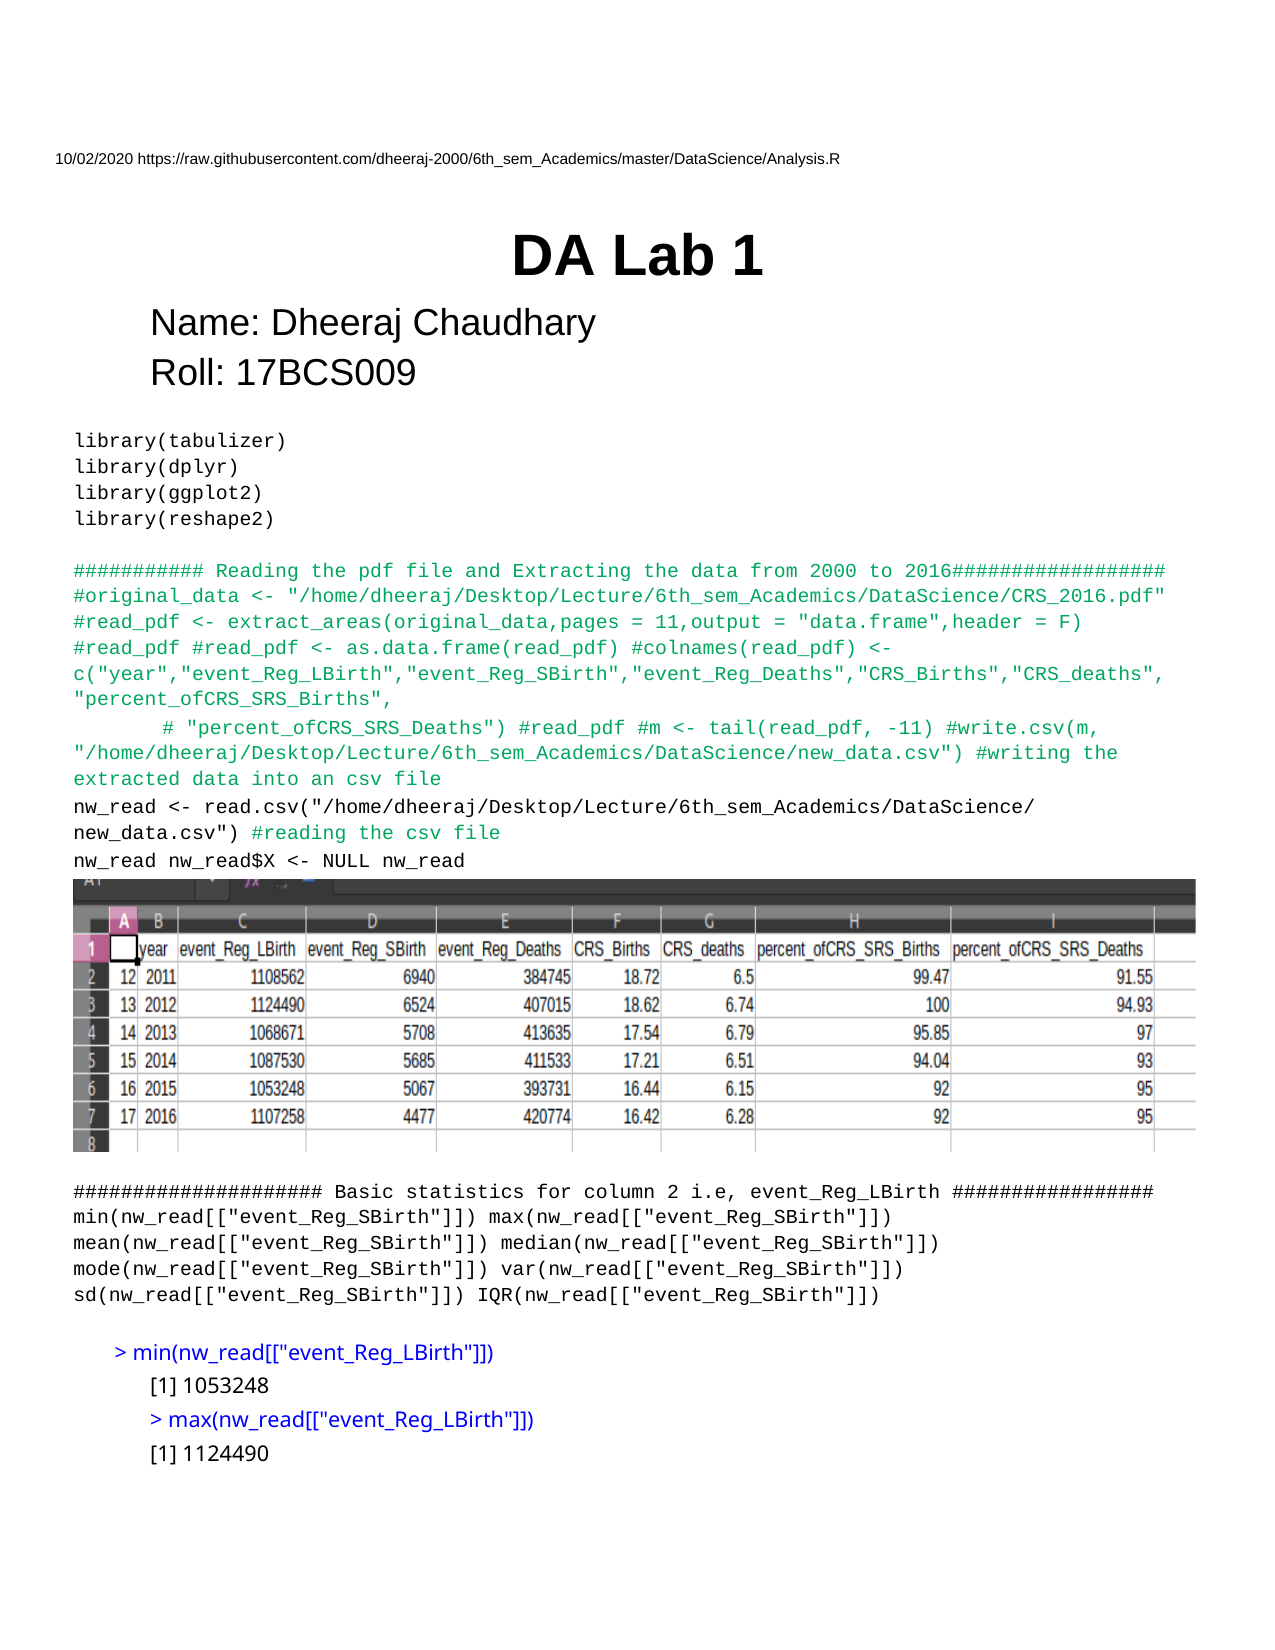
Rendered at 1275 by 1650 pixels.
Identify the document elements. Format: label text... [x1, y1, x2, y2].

text 10/02/2020 https://raw.githubusercontent.com/dheeraj-2000/6th_sem_Academics/master/DataScience/Analysis.R [55, 150, 1257, 168]
text [1] 1053248 [150, 1371, 1125, 1400]
text [1] 1124490 [150, 1438, 1125, 1468]
text > max(nw_read[["event_Reg_LBirth"]]) [150, 1404, 1125, 1434]
title DA Lab 1 [150, 221, 1125, 288]
text ########### Reading the pdf file and Extracting the data from 2000 to 2016################## #original_data <- "/home/dheeraj/Desktop/Lecture/6th_sem_Academics/DataScience/CRS_2016.pdf" #read_pdf <- extract_areas(original_data,pages = 11,output = "data.frame",header = F) #read_pdf #read_pdf <- as.data.frame(read_pdf) #colnames(read_pdf) <- c("year","event_Reg_LBirth","event_Reg_SBirth","event_Reg_Deaths","CRS_Births","CRS_deaths", "percent_ofCRS_SRS_Births", [73, 561, 1198, 712]
text # "percent_ofCRS_SRS_Deaths") #read_pdf #m <- tail(read_pdf, -11) #write.csv(m, "/home/dheeraj/Desktop/Lecture/6th_sem_Academics/DataScience/new_data.csv") #writing the extracted data into an csv file [73, 718, 1161, 791]
text Roll: 17BCS009 [150, 350, 1125, 393]
text nw_read nw_read$X <- NULL nw_read [73, 851, 1161, 874]
text nw_read <- read.csv("/home/dheeraj/Desktop/Lecture/6th_sem_Academics/DataScience/new_data.csv") #reading the csv file [73, 797, 1161, 845]
text Name: Dheeraj Chaudhary [150, 300, 1125, 343]
text ##################### Basic statistics for column 2 i.e, event_Reg_LBirth ################# min(nw_read[["event_Reg_SBirth"]]) max(nw_read[["event_Reg_SBirth"]]) mean(nw_read[["event_Reg_SBirth"]]) median(nw_read[["event_Reg_SBirth"]]) mode(nw_read[["event_Reg_SBirth"]]) var(nw_read[["event_Reg_SBirth"]]) sd(nw_read[["event_Reg_SBirth"]]) IQR(nw_read[["event_Reg_SBirth"]]) [73, 1182, 1185, 1307]
text > min(nw_read[["event_Reg_LBirth"]]) [73, 1337, 1185, 1366]
text library(tabulizer) library(dplyr) library(ggplot2) library(reshape2) [73, 431, 293, 531]
